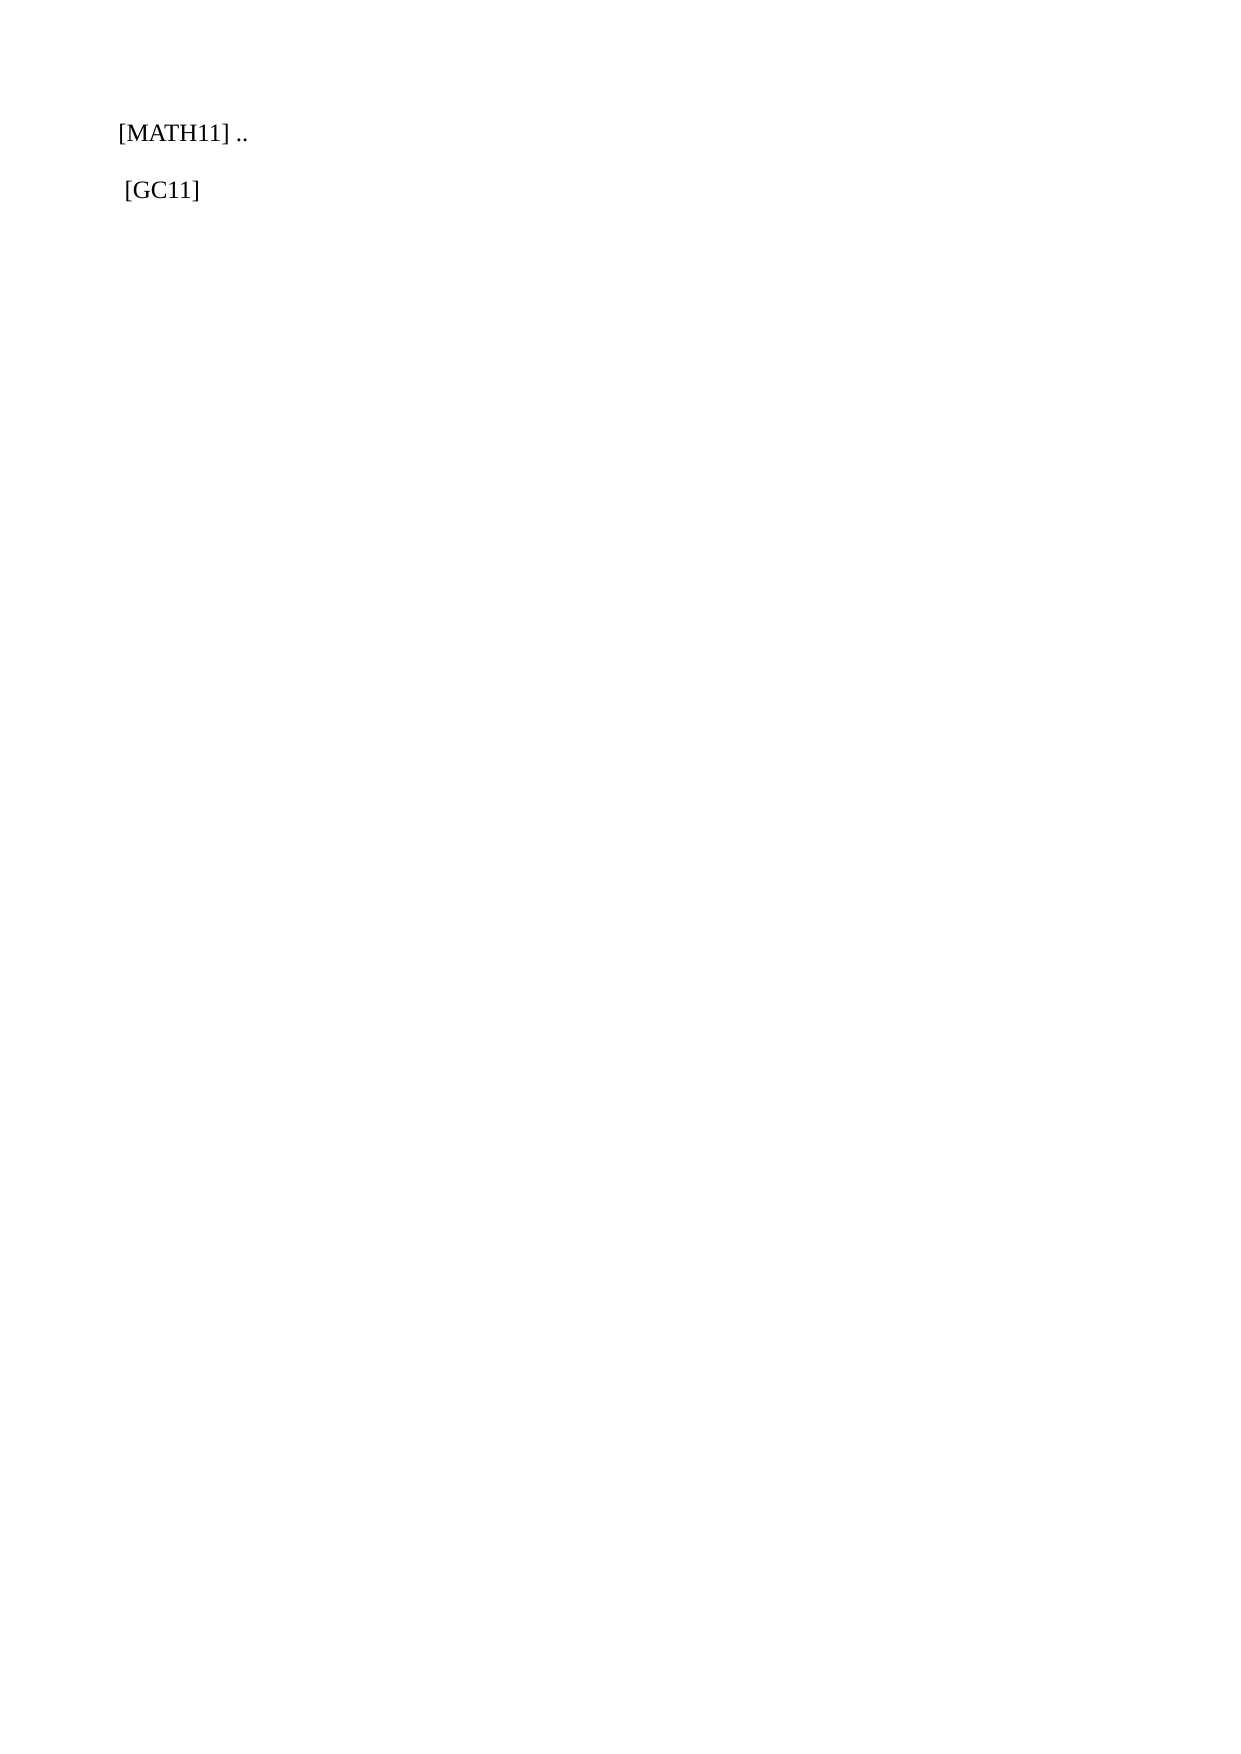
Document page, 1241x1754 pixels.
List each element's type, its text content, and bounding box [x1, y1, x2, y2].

text [MATH11] .. [118, 118, 1123, 147]
text [GC11] [118, 176, 1122, 204]
